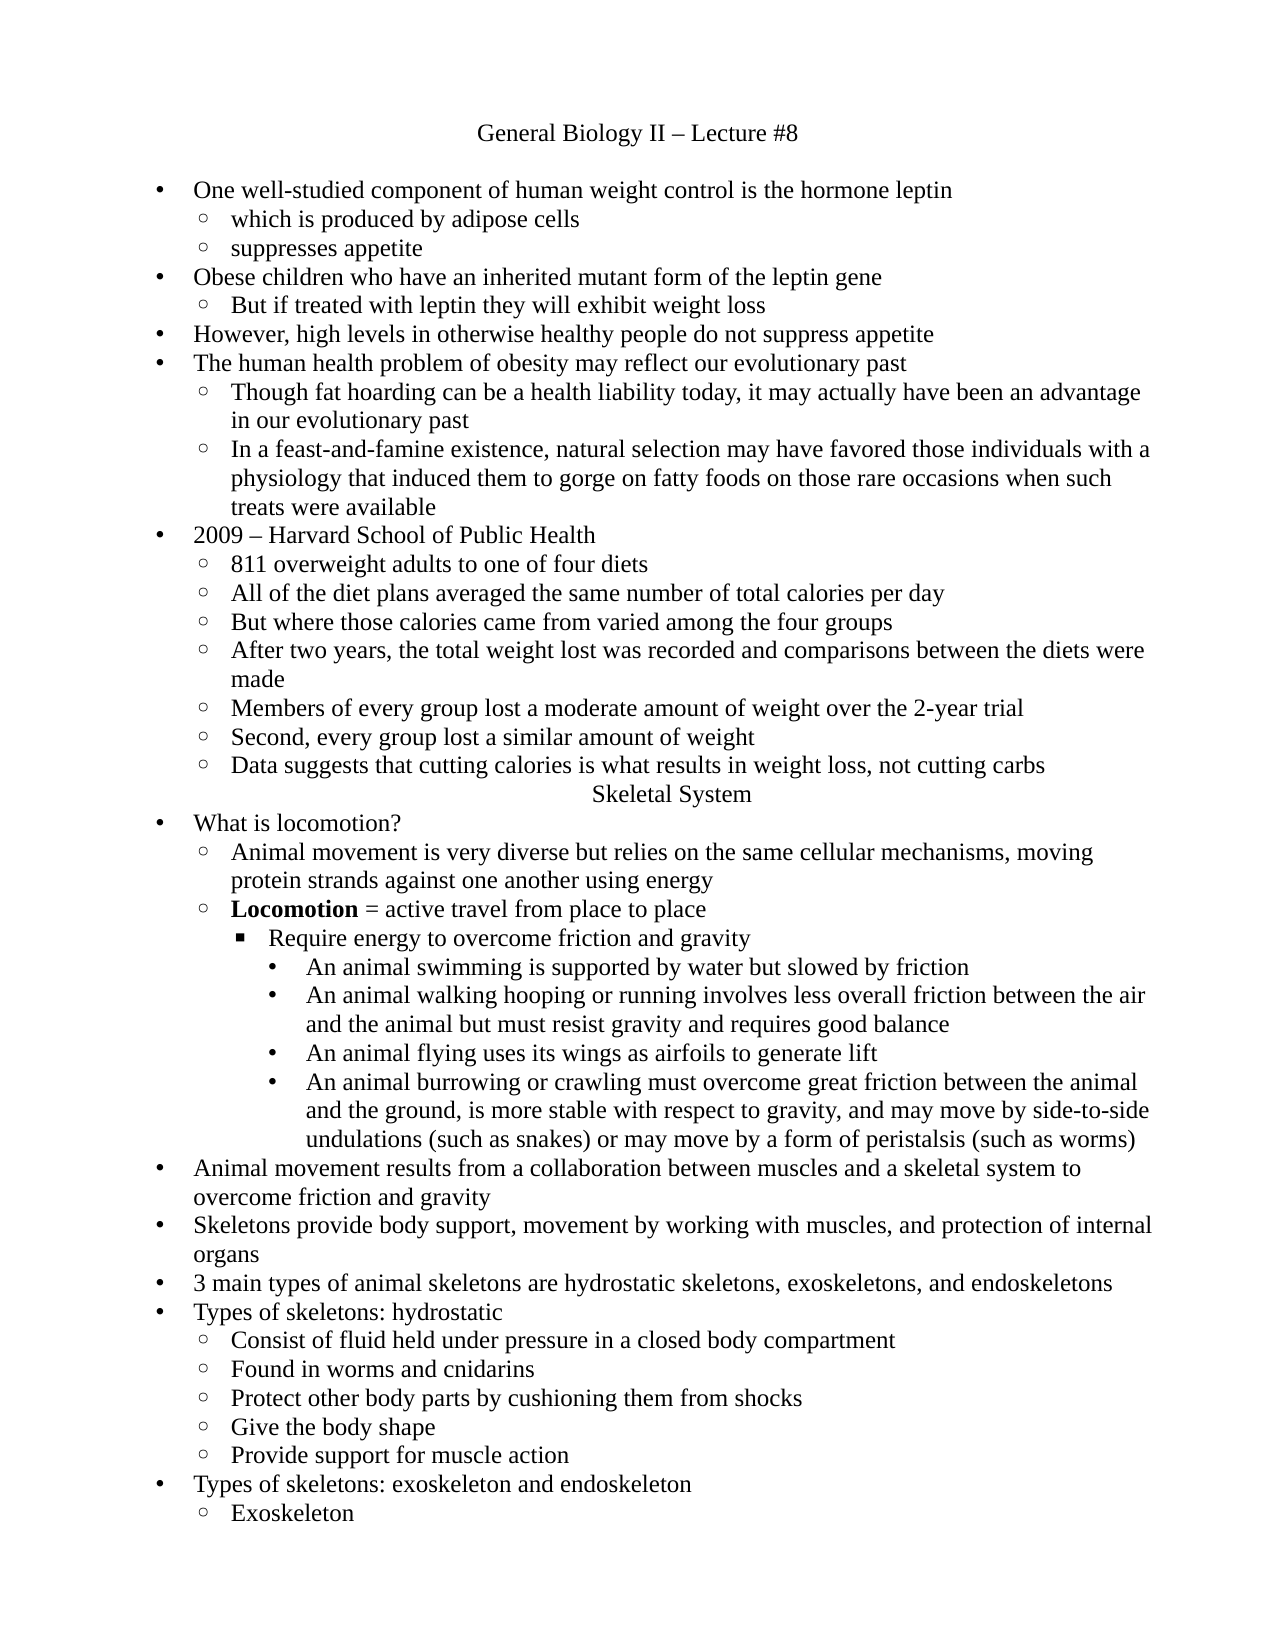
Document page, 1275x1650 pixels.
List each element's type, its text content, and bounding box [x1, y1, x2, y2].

list Types of skeletons: exoskeleton and endoskeleton [156, 1469, 1157, 1498]
list Require energy to overcome friction and gravity [231, 923, 1157, 952]
list which is produced by adipose cells [193, 204, 1157, 233]
list An animal burrowing or crawling must overcome great friction between the animal and the ground, is more stable with respect to gravity, and may move by side-to-side undulations (such as snakes) or may move by a form of peristalsis (such as worms) [268, 1067, 1157, 1153]
list Skeletal System [156, 779, 1157, 808]
list After two years, the total weight lost was recorded and comparisons between the diets were made [193, 636, 1157, 693]
list Obese children who have an inherited mutant form of the leptin gene [156, 262, 1157, 291]
list Animal movement is very diverse but relies on the same cellular mechanisms, moving protein strands against one another using energy [193, 837, 1157, 894]
list In a feast-and-famine existence, natural selection may have favored those individuals with a physiology that induced them to gorge on fatty foods on those rare occasions when such treats were available [193, 434, 1157, 521]
list Second, every group lost a similar amount of weight [193, 722, 1157, 751]
list Animal movement results from a collaboration between muscles and a skeletal system to overcome friction and gravity [156, 1153, 1157, 1211]
list An animal swimming is supported by water but slowed by friction [268, 952, 1157, 981]
list But where those calories came from varied among the four groups [193, 607, 1157, 636]
list Though fat hoarding can be a health liability today, it may actually have been an advantage in our evolutionary past [193, 377, 1157, 434]
list An animal flying uses its wings as airfoils to generate lift [268, 1038, 1157, 1067]
list Types of skeletons: hydrostatic [156, 1297, 1157, 1326]
list But if treated with leptin they will exhibit weight loss [193, 291, 1157, 319]
list What is locomotion? [156, 808, 1157, 837]
list Exoskeleton [193, 1498, 1157, 1527]
list Protect other body parts by cushioning them from shocks [193, 1383, 1157, 1412]
list Data suggests that cutting calories is what results in weight loss, not cutting carbs [193, 751, 1157, 779]
list However, high levels in otherwise healthy people do not suppress appetite [156, 319, 1157, 348]
list 3 main types of animal skeletons are hydrostatic skeletons, exoskeletons, and endoskeletons [156, 1268, 1157, 1297]
list Found in worms and cnidarins [193, 1354, 1157, 1383]
list The human health problem of obesity may reflect our evolutionary past [156, 348, 1157, 377]
list Locomotion = active travel from place to place [193, 894, 1157, 923]
list 811 overweight adults to one of four diets [193, 549, 1157, 578]
list Provide support for muscle action [193, 1441, 1157, 1469]
list suppresses appetite [193, 233, 1157, 262]
list Skeletons provide body support, movement by working with muscles, and protection of internal organs [156, 1211, 1157, 1268]
list One well-studied component of human weight control is the hormone leptin [156, 176, 1157, 204]
list An animal walking hooping or running involves less overall friction between the air and the animal but must resist gravity and requires good balance [268, 981, 1157, 1038]
list 2009 – Harvard School of Public Health [156, 521, 1157, 549]
list Consist of fluid held under pressure in a closed body compartment [193, 1326, 1157, 1354]
list Give the body shape [193, 1412, 1157, 1441]
list Members of every group lost a moderate amount of weight over the 2-year trial [193, 693, 1157, 722]
list All of the diet plans averaged the same number of total calories per day [193, 578, 1157, 607]
text General Biology II – Lecture #8 [118, 118, 1157, 147]
